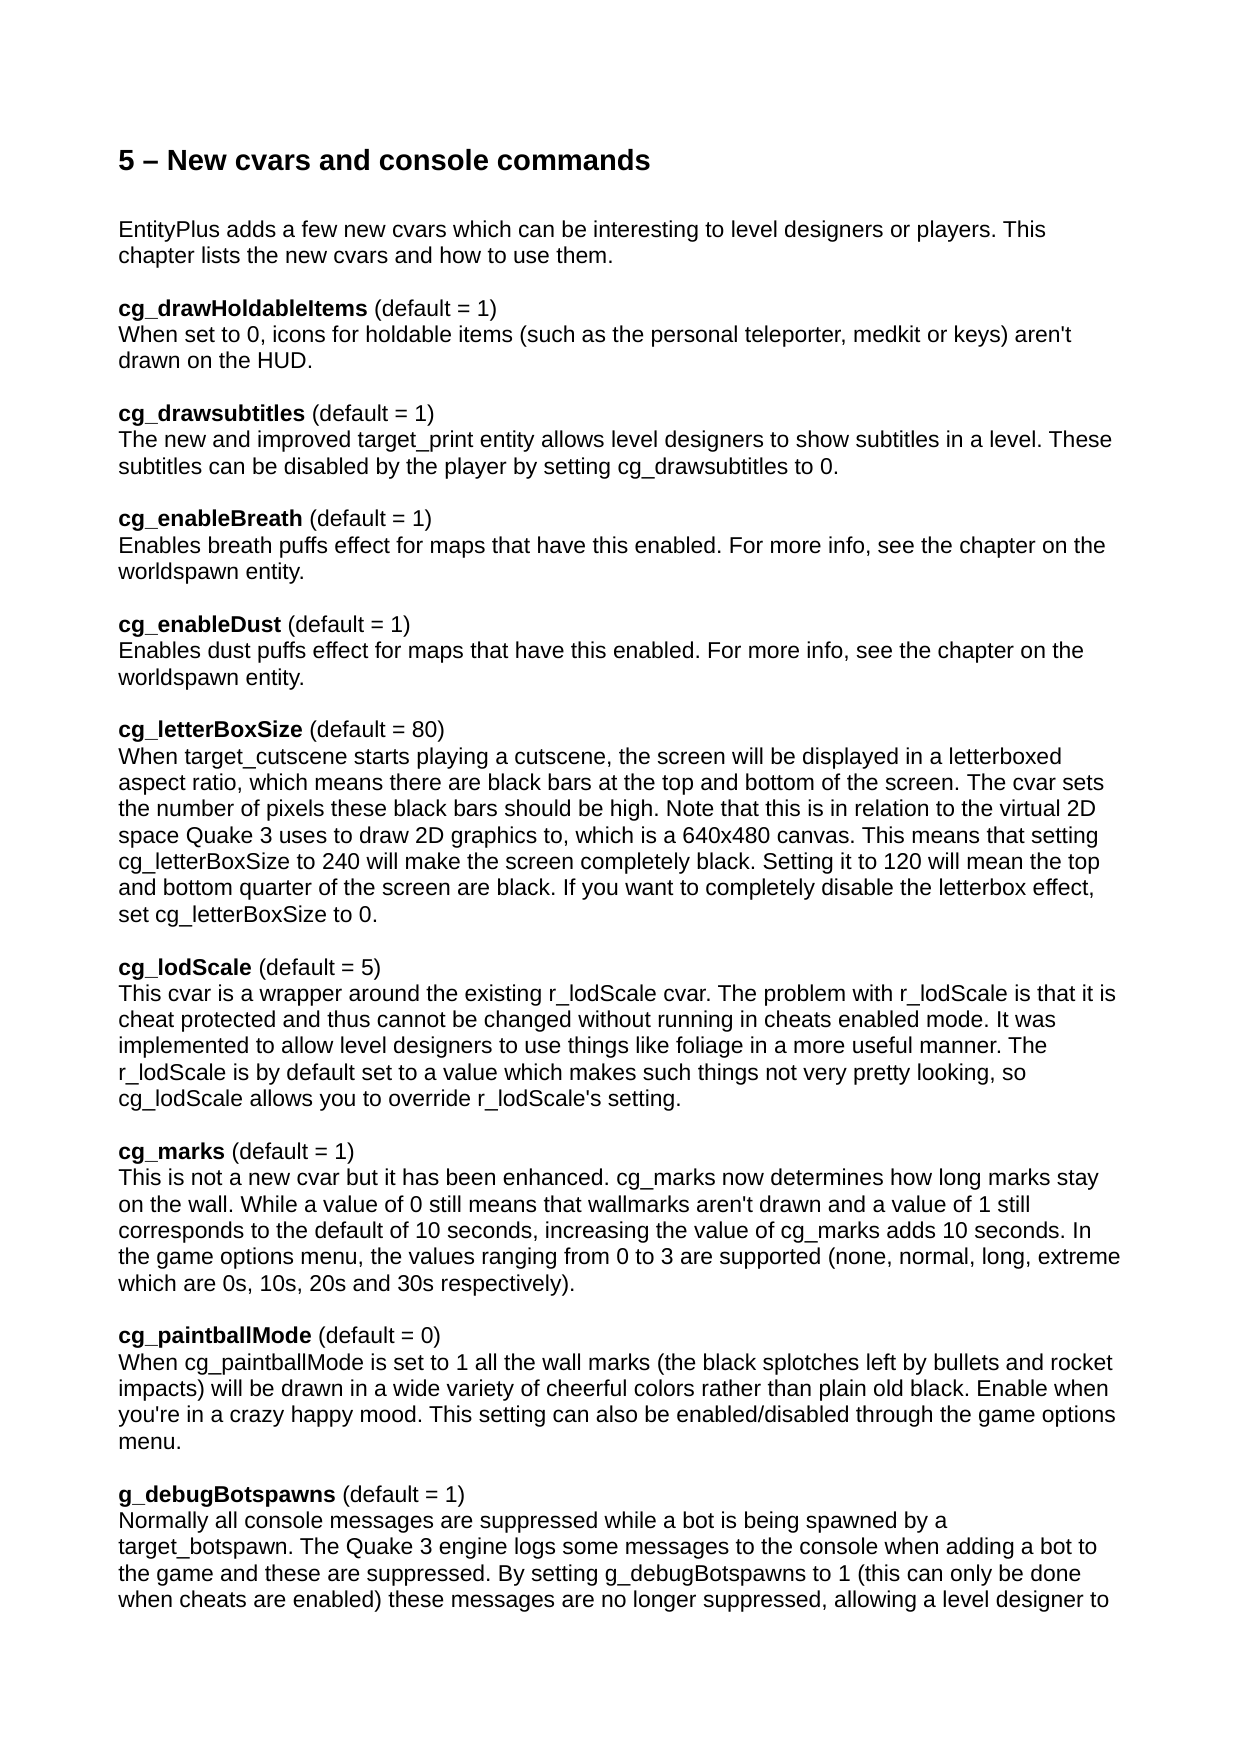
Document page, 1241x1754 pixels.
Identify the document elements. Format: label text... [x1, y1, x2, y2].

text cg_marks (default = 1) [118, 1138, 1122, 1164]
text cg_drawHoldableItems (default = 1) [118, 294, 1122, 321]
text This cvar is a wrapper around the existing r_lodScale cvar. The problem with r_lodScale is that it is cheat protected and thus cannot be changed without running in cheats enabled mode. It was implemented to allow level designers to use things like foliage in a more useful manner. The r_lodScale is by default set to a value which makes such things not very pretty looking, so cg_lodScale allows you to override r_lodScale's setting. [118, 980, 1122, 1112]
text EntityPlus adds a few new cvars which can be interesting to level designers or players. This chapter lists the new cvars and how to use them. [118, 216, 1122, 268]
text When target_cutscene starts playing a cutscene, the screen will be displayed in a letterboxed aspect ratio, which means there are black bars at the top and bottom of the screen. The cvar sets the number of pixels these black bars should be high. Note that this is in relation to the virtual 2D space Quake 3 uses to draw 2D graphics to, which is a 640x480 canvas. This means that setting cg_letterBoxSize to 240 will make the screen completely black. Setting it to 120 will mean the top and bottom quarter of the screen are black. If you want to completely disable the letterbox effect, set cg_letterBoxSize to 0. [118, 743, 1122, 927]
text Enables breath puffs effect for maps that have this enabled. For more info, see the chapter on the worldspawn entity. [118, 532, 1122, 584]
subtitle 5 – New cvars and console commands [118, 143, 1122, 177]
text cg_drawsubtitles (default = 1) [118, 400, 1122, 426]
text cg_paintballMode (default = 0) [118, 1322, 1122, 1349]
text cg_lodScale (default = 5) [118, 953, 1122, 980]
text Enables dust puffs effect for maps that have this enabled. For more info, see the chapter on the worldspawn entity. [118, 637, 1122, 690]
text cg_enableBreath (default = 1) [118, 505, 1122, 532]
text Normally all console messages are suppressed while a bot is being spawned by a target_botspawn. The Quake 3 engine logs some messages to the console when adding a bot to the game and these are suppressed. By setting g_debugBotspawns to 1 (this can only be done when cheats are enabled) these messages are no longer suppressed, allowing a level designer to [118, 1507, 1122, 1612]
text cg_enableDust (default = 1) [118, 611, 1122, 637]
text This is not a new cvar but it has been enhanced. cg_marks now determines how long marks stay on the wall. While a value of 0 still means that wallmarks aren't drawn and a value of 1 still corresponds to the default of 10 seconds, increasing the value of cg_marks adds 10 seconds. In the game options menu, the values ranging from 0 to 3 are supported (none, normal, long, extreme which are 0s, 10s, 20s and 30s respectively). [118, 1164, 1122, 1296]
text cg_letterBoxSize (default = 80) [118, 716, 1122, 743]
text When cg_paintballMode is set to 1 all the wall marks (the black splotches left by bullets and rocket impacts) will be drawn in a wide variety of cheerful colors rather than plain old black. Enable when you're in a crazy happy mood. This setting can also be enabled/disabled through the game options menu. [118, 1349, 1122, 1454]
text When set to 0, icons for holdable items (such as the personal teleporter, medkit or keys) aren't drawn on the HUD. [118, 321, 1122, 374]
text g_debugBotspawns (default = 1) [118, 1481, 1122, 1507]
text The new and improved target_print entity allows level designers to show subtitles in a level. These subtitles can be disabled by the player by setting cg_drawsubtitles to 0. [118, 426, 1122, 479]
